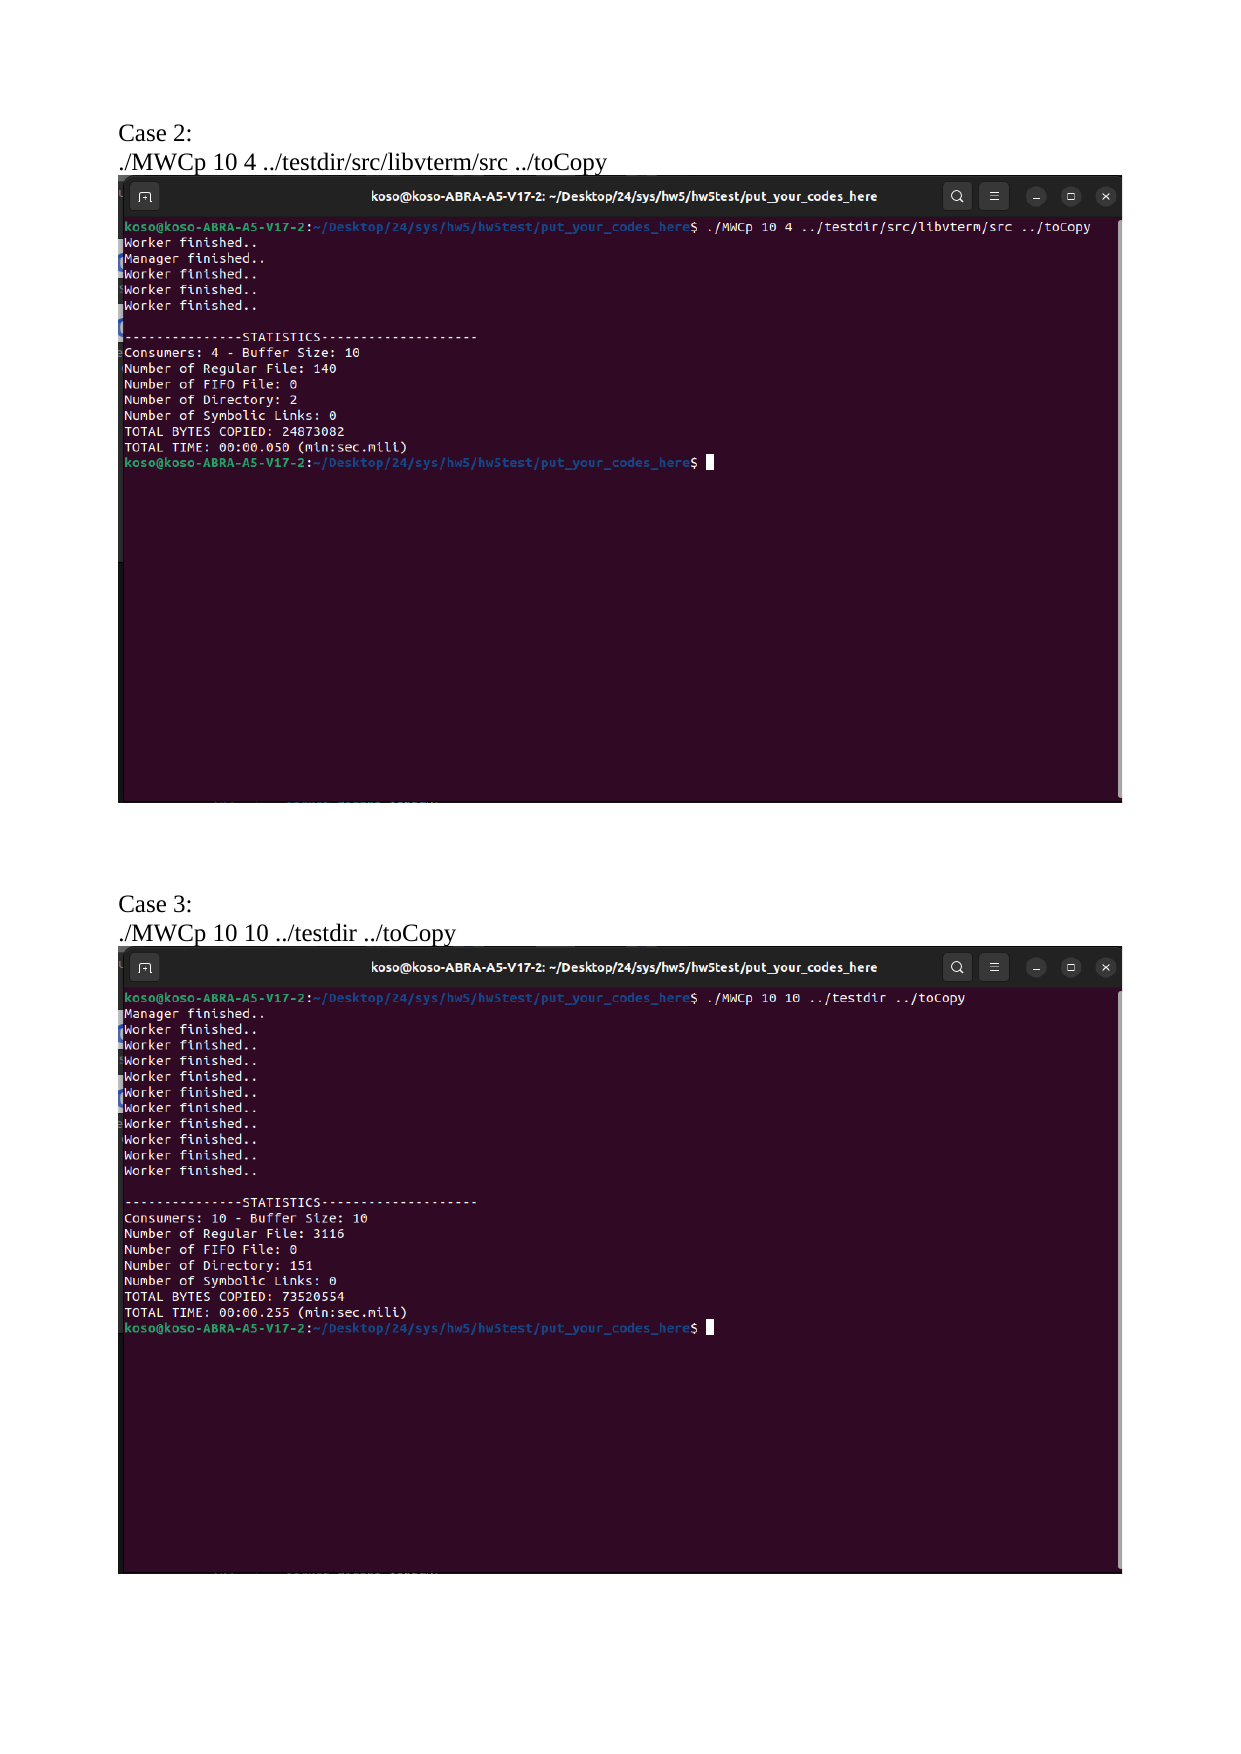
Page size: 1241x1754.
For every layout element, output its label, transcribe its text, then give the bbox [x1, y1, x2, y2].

text ./MWCp 10 10 ../testdir ../toCopy [118, 918, 1122, 946]
text ./MWCp 10 4 ../testdir/src/libvterm/src ../toCopy [118, 147, 1122, 175]
picture [118, 175, 1123, 803]
text Case 3: [118, 889, 1122, 918]
text Case 2: [118, 118, 1122, 147]
picture [118, 946, 1123, 1574]
